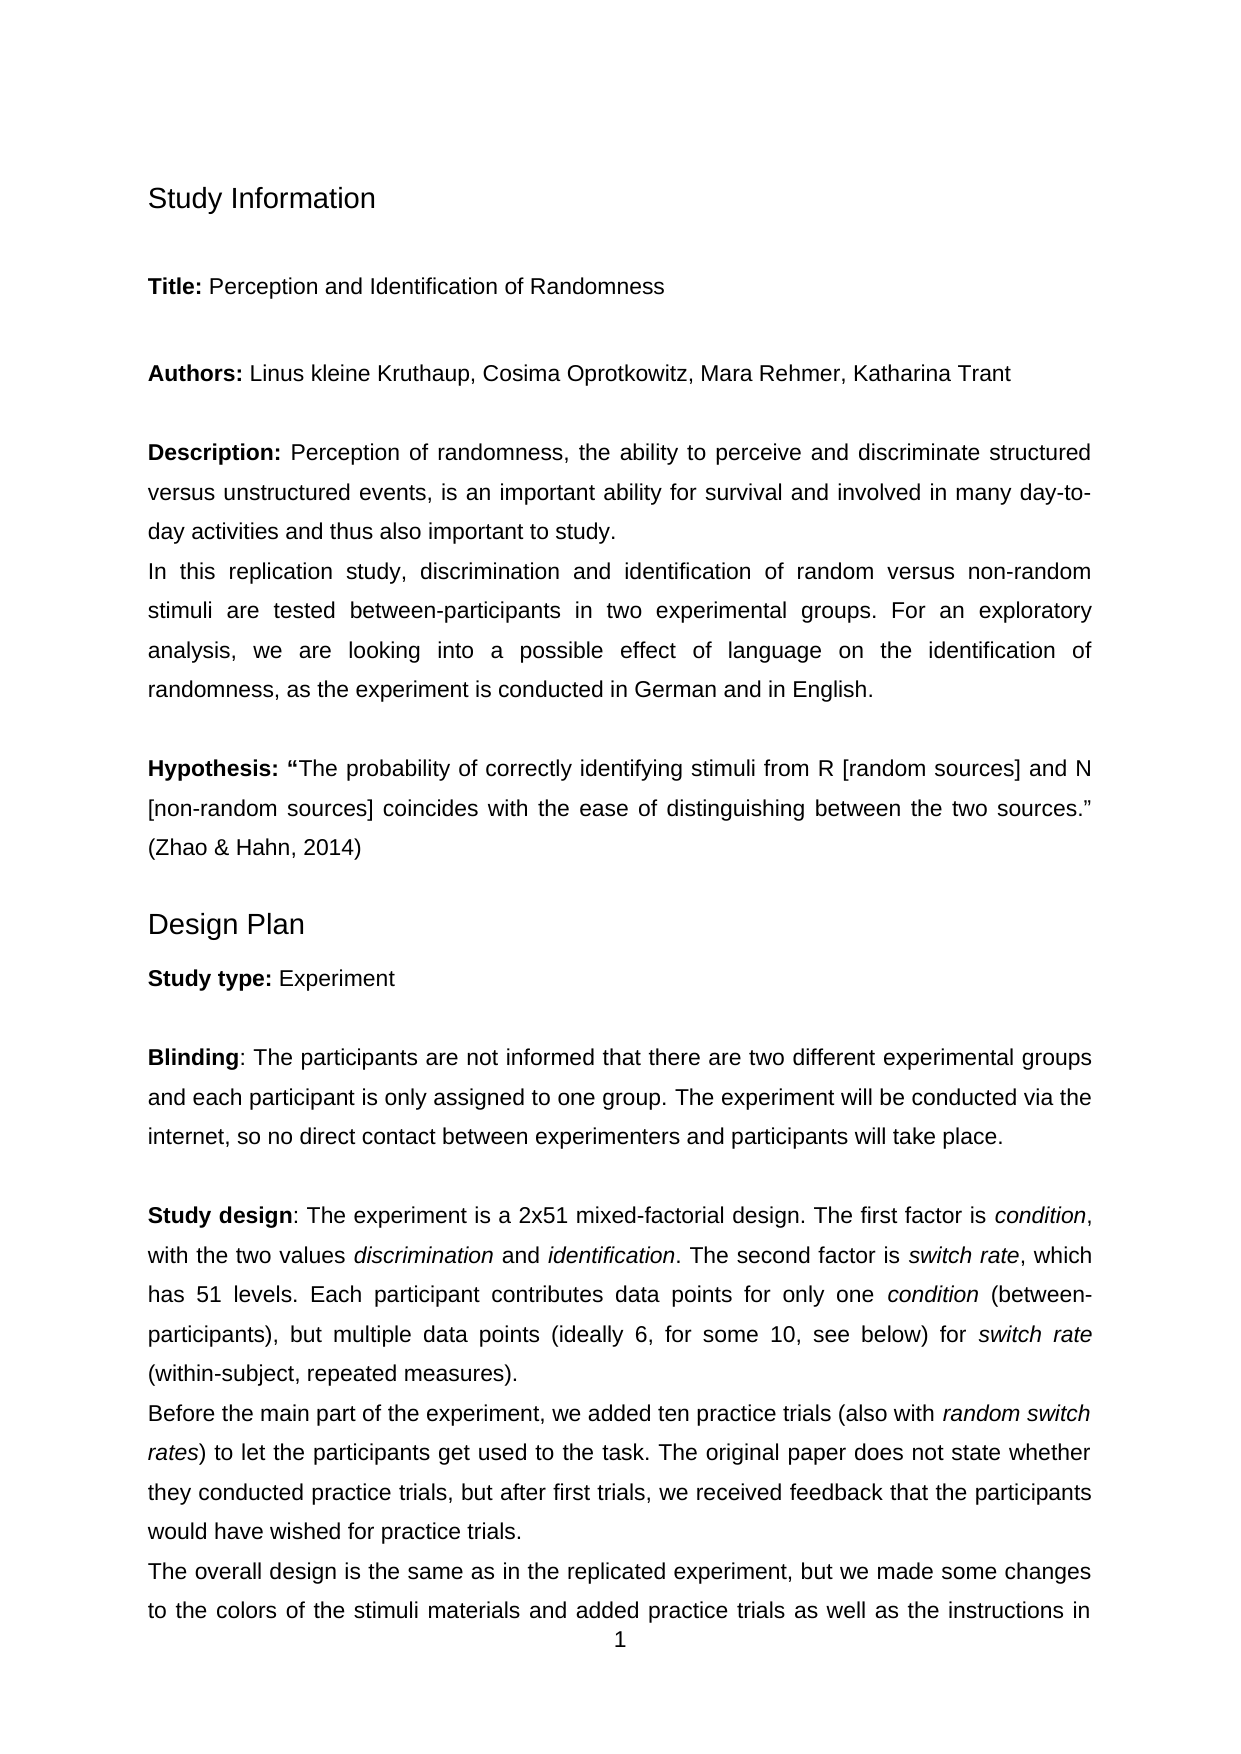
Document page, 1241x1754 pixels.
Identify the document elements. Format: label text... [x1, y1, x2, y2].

subtitle Study Information [148, 181, 1093, 214]
text Before the main part of the experiment, we added ten practice trials (also with random switch rates) to let the participants get used to the task. The original paper does not state whether they conducted practice trials, but after first trials, we received feedback that the participants would have wished for practice trials. [148, 1400, 1093, 1544]
text Study type: Experiment [148, 965, 1093, 992]
text The overall design is the same as in the replicated experiment, but we made some changes to the colors of the stimuli materials and added practice trials as well as the instructions in [148, 1558, 1093, 1623]
subtitle Design Plan [148, 907, 1093, 940]
text Description: Perception of randomness, the ability to perceive and discriminate structured versus unstructured events, is an important ability for survival and involved in many day-to-day activities and thus also important to study. [148, 439, 1093, 544]
text Authors: Linus kleine Kruthaup, Cosima Oprotkowitz, Mara Rehmer, Katharina Trant [148, 360, 1093, 387]
subtitle Title: Perception and Identification of Randomness [148, 273, 1093, 299]
text In this replication study, discrimination and identification of random versus non-random stimuli are tested between-participants in two experimental groups. For an exploratory analysis, we are looking into a possible effect of language on the identification of randomness, as the experiment is conducted in German and in English. [148, 558, 1093, 702]
text Hypothesis: “The probability of correctly identifying stimuli from R [random sources] and N [non-random sources] coincides with the ease of distinguishing between the two sources.” (Zhao & Hahn, 2014) [148, 755, 1093, 860]
text Blinding: The participants are not informed that there are two different experimental groups and each participant is only assigned to one group. The experiment will be conducted via the internet, so no direct contact between experimenters and participants will take place. [148, 1044, 1093, 1150]
text Study design: The experiment is a 2x51 mixed-factorial design. The first factor is condition, with the two values discrimination and identification. The second factor is switch rate, which has 51 levels. Each participant contributes data points for only one condition (between-participants), but multiple data points (ideally 6, for some 10, see below) for switch rate (within-subject, repeated measures). [148, 1202, 1093, 1387]
